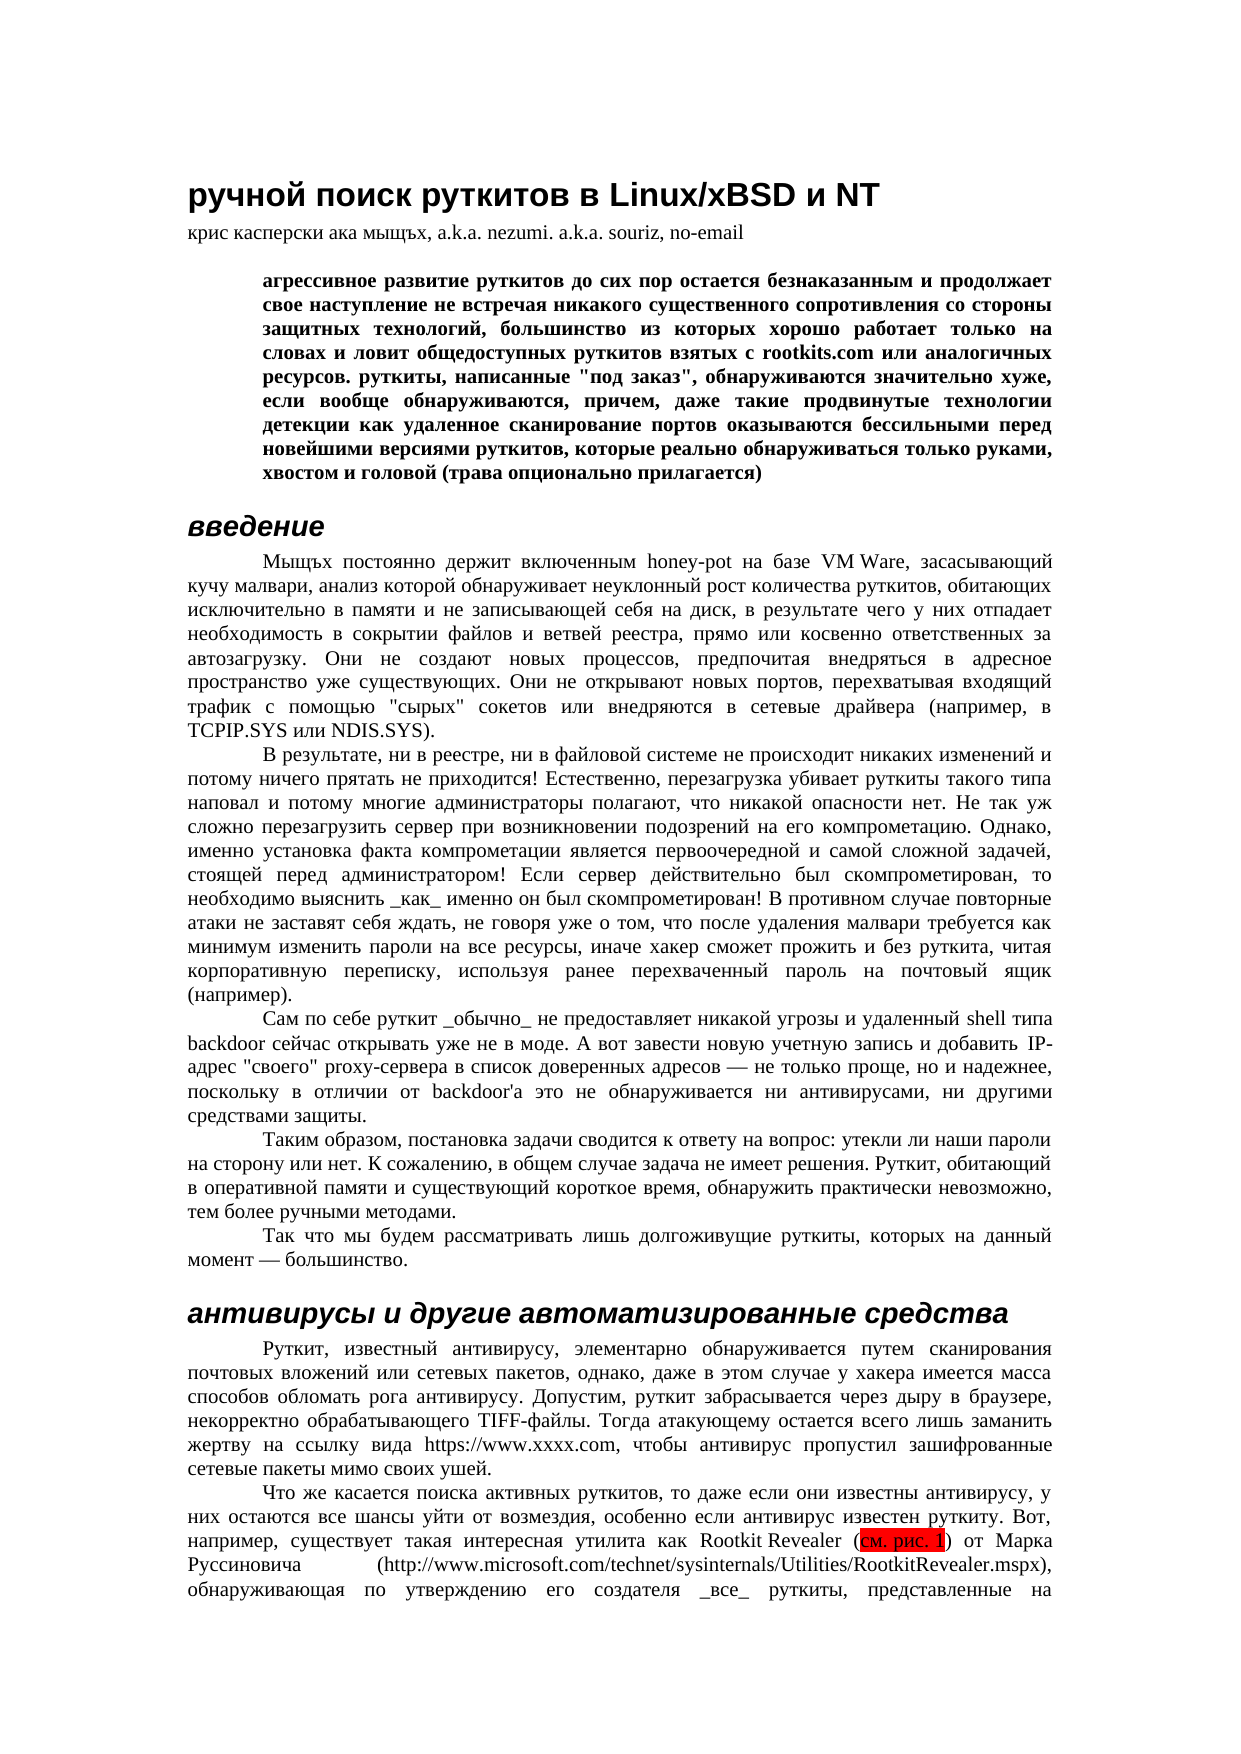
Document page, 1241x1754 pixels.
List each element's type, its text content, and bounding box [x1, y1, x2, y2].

text Сам по себе руткит _обычно_ не предоставляет никакой угрозы и удаленный shell типа backdoor сейчас открывать уже не в моде. А вот завести новую учетную запись и добавить IP-адрес "своего" proxy-сервера в список доверенных адресов — не только проще, но и надежнее, поскольку в отличии от backdoor'а это не обнаруживается ни антивирусами, ни другими средствами защиты. [187, 1006, 1053, 1127]
text Так что мы будем рассматривать лишь долгоживущие руткиты, которых на данный момент — большинство. [187, 1223, 1053, 1271]
text Таким образом, постановка задачи сводится к ответу на вопрос: утекли ли наши пароли на сторону или нет. К сожалению, в общем случае задача не имеет решения. Руткит, обитающий в оперативной памяти и существующий короткое время, обнаружить практически невозможно, тем более ручными методами. [187, 1127, 1053, 1223]
text Мыщъх постоянно держит включенным honey-pot на базе VM Ware, засасывающий кучу малвари, анализ которой обнаруживает неуклонный рост количества руткитов, обитающих исключительно в памяти и не записывающей себя на диск, в результате чего у них отпадает необходимость в сокрытии файлов и ветвей реестра, прямо или косвенно ответственных за автозагрузку. Они не создают новых процессов, предпочитая внедряться в адресное пространство уже существующих. Они не открывают новых портов, перехватывая входящий трафик с помощью "сырых" сокетов или внедряются в сетевые драйвера (например, в TCPIP.SYS или NDIS.SYS). [187, 549, 1053, 742]
subtitle введение [187, 509, 1053, 543]
subtitle ручной поиск руткитов в Linux/xBSD и NT [187, 175, 1053, 213]
text агрессивное развитие руткитов до сих пор остается безнаказанным и продолжает свое наступление не встречая никакого существенного сопротивления со стороны защитных технологий, большинство из которых хорошо работает только на словах и ловит общедоступных руткитов взятых с rootkits.com или аналогичных ресурсов. руткиты, написанные "под заказ", обнаруживаются значительно хуже, если вообще обнаруживаются, причем, даже такие продвинутые технологии детекции как удаленное сканирование портов оказываются бессильными перед новейшими версиями руткитов, которые реально обнаруживаться только руками, хвостом и головой (трава опционально прилагается) [262, 268, 1053, 484]
subtitle антивирусы и другие автоматизированные средства [187, 1296, 1053, 1329]
text В результате, ни в реестре, ни в файловой системе не происходит никаких изменений и потому ничего прятать не приходится! Естественно, перезагрузка убивает руткиты такого типа наповал и потому многие администраторы полагают, что никакой опасности нет. Не так уж сложно перезагрузить сервер при возникновении подозрений на его компрометацию. Однако, именно установка факта компрометации является первоочередной и самой сложной задачей, стоящей перед администратором! Если сервер действительно был скомпрометирован, то необходимо выяснить _как_ именно он был скомпрометирован! В противном случае повторные атаки не заставят себя ждать, не говоря уже о том, что после удаления малвари требуется как минимум изменить пароли на все ресурсы, иначе хакер сможет прожить и без руткита, читая корпоративную переписку, используя ранее перехваченный пароль на почтовый ящик (например). [187, 742, 1053, 1006]
text Что же касается поиска активных руткитов, то даже если они известны антивирусу, у них остаются все шансы уйти от возмездия, особенно если антивирус известен руткиту. Вот, например, существует такая интересная утилита как Rootkit Revealer (см. рис. 1) от Марка Руссиновича (http://www.microsoft.com/technet/sysinternals/Utilities/RootkitRevealer.mspx), обнаруживающая по утверждению его создателя _все_ руткиты, представленные на [187, 1480, 1053, 1601]
text крис касперски ака мыщъх, a.k.a. nezumi. a.k.a. souriz, no-email [187, 220, 1053, 244]
text Руткит, известный антивирусу, элементарно обнаруживается путем сканирования почтовых вложений или сетевых пакетов, однако, даже в этом случае у хакера имеется масса способов обломать рога антивирусу. Допустим, руткит забрасывается через дыру в браузере, некорректно обрабатывающего TIFF-файлы. Тогда атакующему остается всего лишь заманить жертву на ссылку вида https://www.xxxx.com, чтобы антивирус пропустил зашифрованные сетевые пакеты мимо своих ушей. [187, 1336, 1053, 1480]
